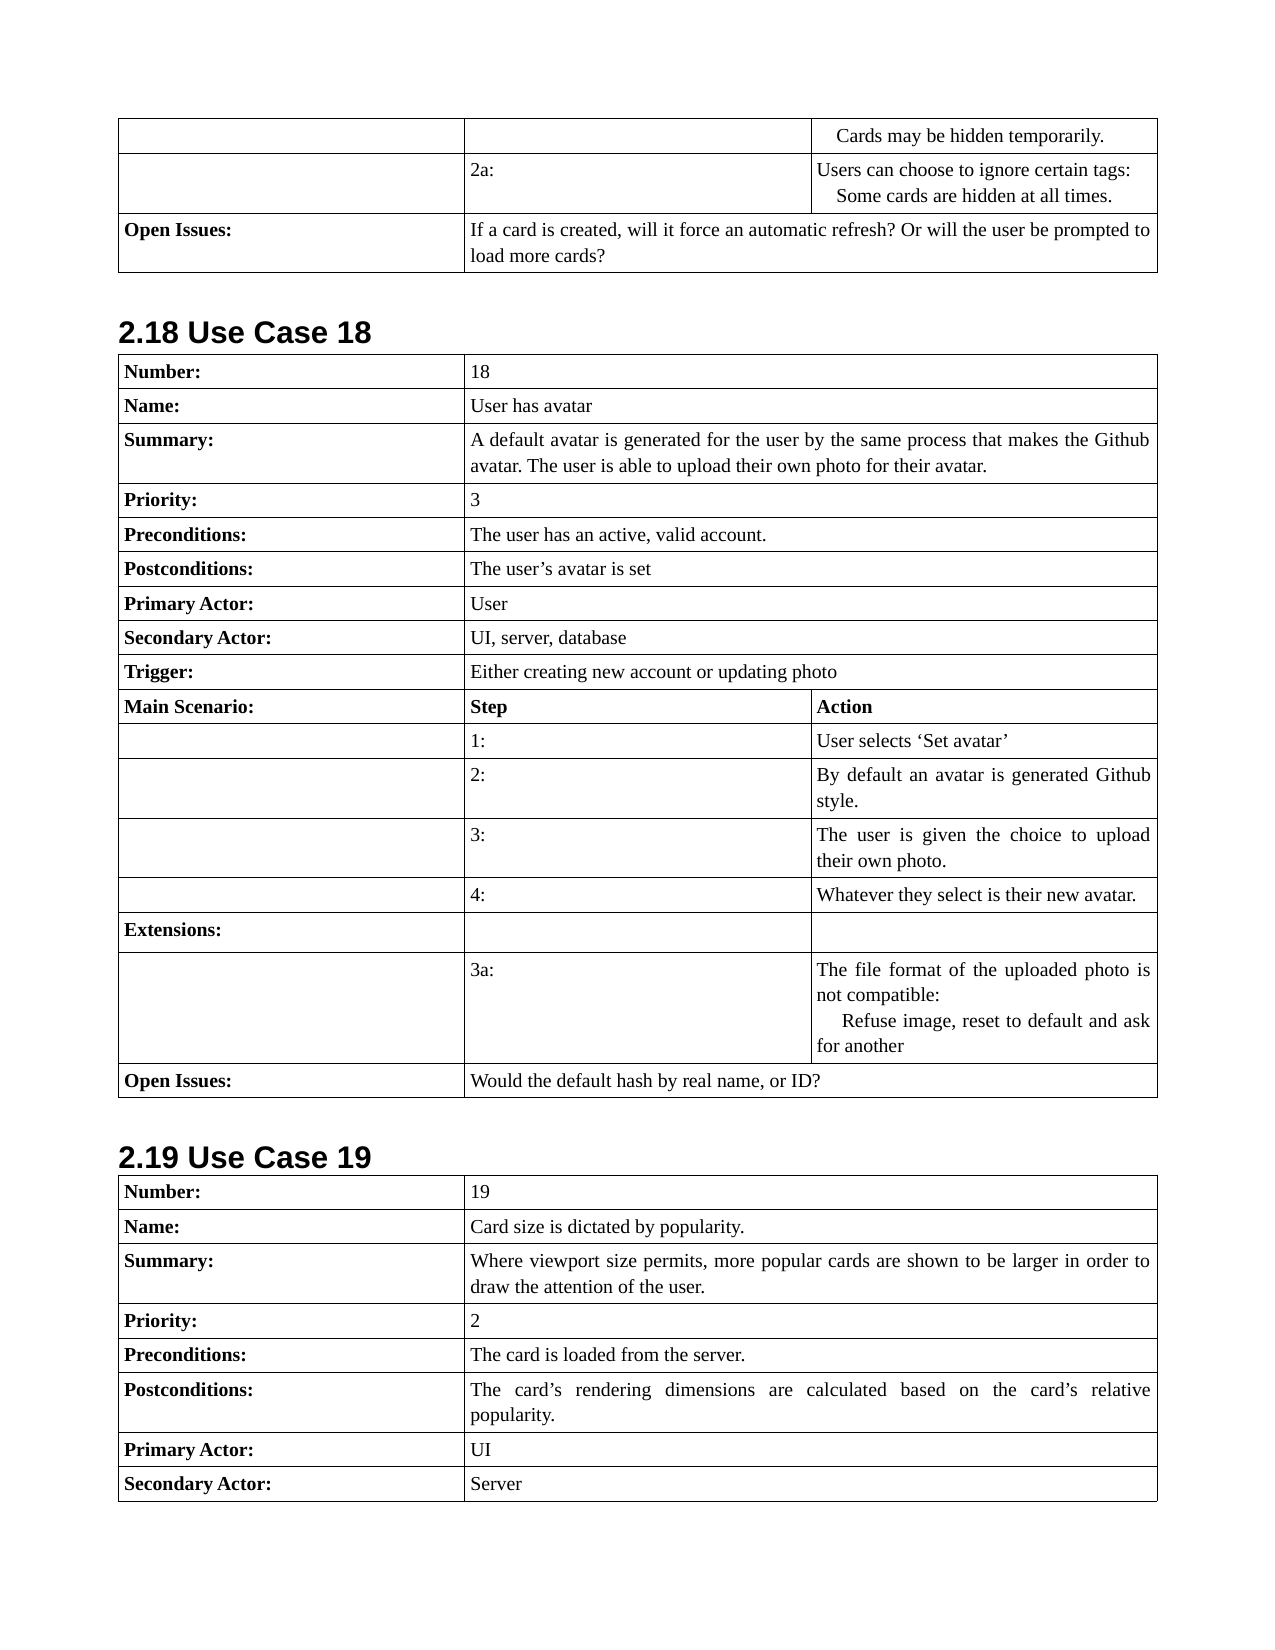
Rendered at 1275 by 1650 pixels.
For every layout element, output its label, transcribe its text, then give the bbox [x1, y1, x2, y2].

table_cell [119, 819, 464, 877]
table_cell [119, 878, 464, 912]
table_cell [812, 913, 1157, 952]
table_cell Main Scenario: [119, 690, 464, 723]
table_cell Extensions: [119, 913, 464, 952]
table_cell Secondary Actor: [119, 621, 464, 654]
table_cell If a card is created, will it force an automatic refresh? Or will the user be prompted to load more cards? [465, 214, 1157, 272]
table_cell [465, 913, 811, 952]
table_cell User [465, 587, 1157, 620]
table_cell 3a: [465, 953, 811, 1063]
table_cell Users can choose to ignore certain tags: Some cards are hidden at all times. [812, 154, 1157, 212]
table_cell [465, 119, 811, 152]
table_cell Preconditions: [119, 1339, 464, 1372]
table_cell [119, 154, 464, 212]
table_cell [119, 759, 464, 817]
table_cell User has avatar [465, 389, 1157, 423]
table_cell 3: [465, 819, 811, 877]
text 2.19 Use Case 19 [118, 1139, 1157, 1174]
table_cell Priority: [119, 1304, 464, 1338]
table_cell Name: [119, 1210, 464, 1243]
table_cell The card is loaded from the server. [465, 1339, 1157, 1372]
table_cell Preconditions: [119, 518, 464, 551]
table_cell Name: [119, 389, 464, 423]
table_cell [119, 953, 464, 1063]
table_cell The card’s rendering dimensions are calculated based on the card’s relative popularity. [465, 1373, 1157, 1432]
table_header Number: [119, 1176, 464, 1209]
table_cell Open Issues: [119, 214, 464, 272]
table_cell User selects ‘Set avatar’ [812, 724, 1157, 757]
table_cell [119, 119, 464, 152]
table_cell The file format of the uploaded photo is not compatible: Refuse image, reset to default and ask for another [812, 953, 1157, 1063]
table_cell By default an avatar is generated Github style. [812, 759, 1157, 817]
table_cell The user is given the choice to upload their own photo. [812, 819, 1157, 877]
table_cell Either creating new account or updating photo [465, 655, 1157, 689]
table_header 18 [465, 355, 1157, 388]
table_cell Secondary Actor: [119, 1467, 464, 1501]
table_cell Would the default hash by real name, or ID? [465, 1064, 1157, 1097]
table_cell Action [812, 690, 1157, 723]
table_cell 4: [465, 878, 811, 912]
table_cell Cards may be hidden temporarily. [812, 119, 1157, 152]
table_cell Where viewport size permits, more popular cards are shown to be larger in order to draw the attention of the user. [465, 1244, 1157, 1303]
table_cell Step [465, 690, 811, 723]
table_cell Primary Actor: [119, 587, 464, 620]
table_cell A default avatar is generated for the user by the same process that makes the Github avatar. The user is able to upload their own photo for their avatar. [465, 424, 1157, 482]
table_cell Trigger: [119, 655, 464, 689]
table_cell 1: [465, 724, 811, 757]
text 2.18 Use Case 18 [118, 314, 1157, 349]
table_cell Open Issues: [119, 1064, 464, 1097]
table_cell Summary: [119, 424, 464, 482]
table_header 19 [465, 1176, 1157, 1209]
table_cell Server [465, 1467, 1157, 1501]
table_cell Whatever they select is their new avatar. [812, 878, 1157, 912]
table_cell Priority: [119, 484, 464, 517]
table_cell The user’s avatar is set [465, 552, 1157, 586]
table_cell Summary: [119, 1244, 464, 1303]
table_cell [119, 724, 464, 757]
table_cell Postconditions: [119, 552, 464, 586]
table_cell 2: [465, 759, 811, 817]
table_cell Postconditions: [119, 1373, 464, 1432]
table_cell Primary Actor: [119, 1433, 464, 1466]
table_cell Card size is dictated by popularity. [465, 1210, 1157, 1243]
table_cell 2 [465, 1304, 1157, 1338]
table_cell 2a: [465, 154, 811, 212]
table_cell 3 [465, 484, 1157, 517]
table_cell The user has an active, valid account. [465, 518, 1157, 551]
table_cell UI, server, database [465, 621, 1157, 654]
table_cell UI [465, 1433, 1157, 1466]
table_header Number: [119, 355, 464, 388]
